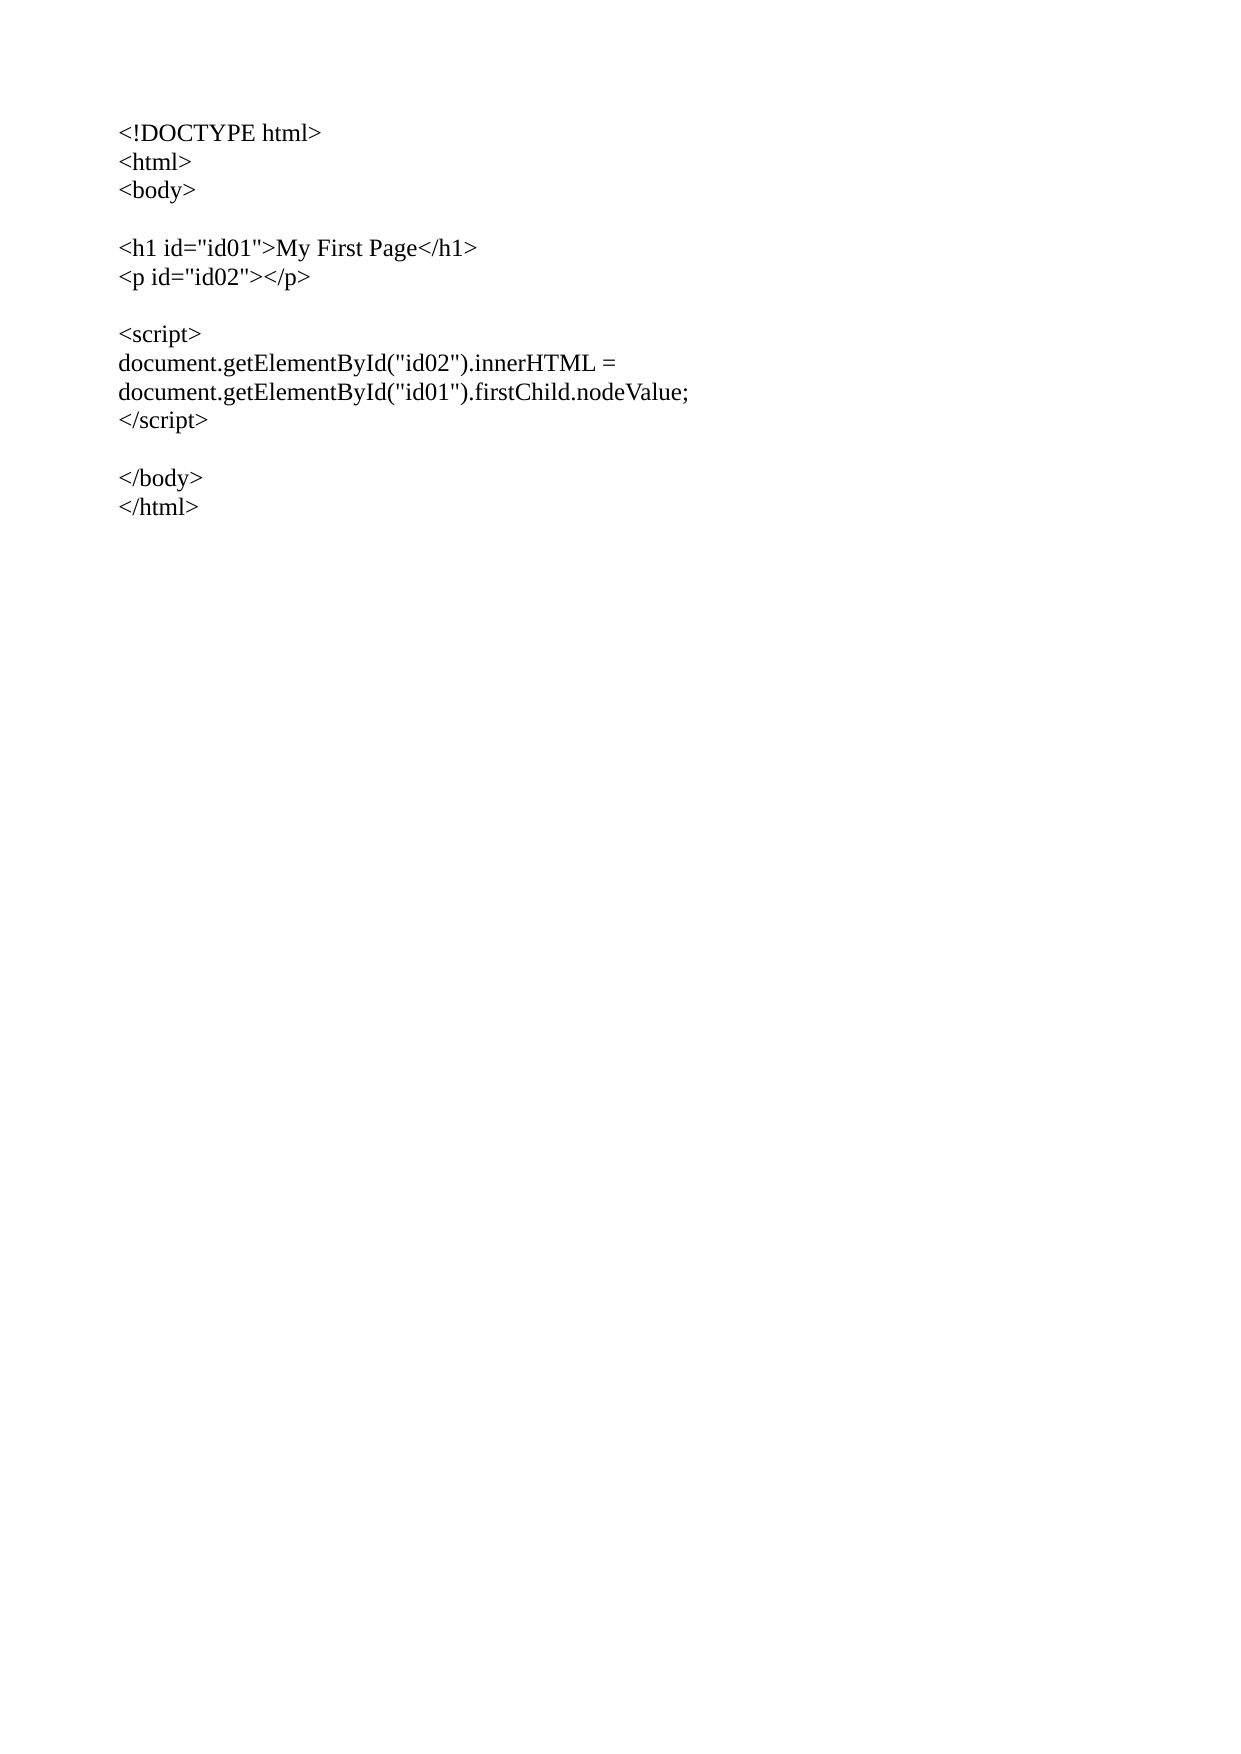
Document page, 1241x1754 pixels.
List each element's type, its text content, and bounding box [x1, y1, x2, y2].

text </html> [118, 492, 1122, 521]
text <script> [118, 319, 1122, 348]
text </body> [118, 463, 1122, 492]
text </script> [118, 406, 1122, 434]
text <html> [118, 147, 1122, 176]
text <p id="id02"></p> [118, 262, 1122, 291]
text <h1 id="id01">My First Page</h1> [118, 233, 1122, 262]
text document.getElementById("id02").innerHTML = document.getElementById("id01").firstChild.nodeValue; [118, 348, 1122, 406]
text <!DOCTYPE html> [118, 118, 1122, 147]
text <body> [118, 176, 1122, 204]
